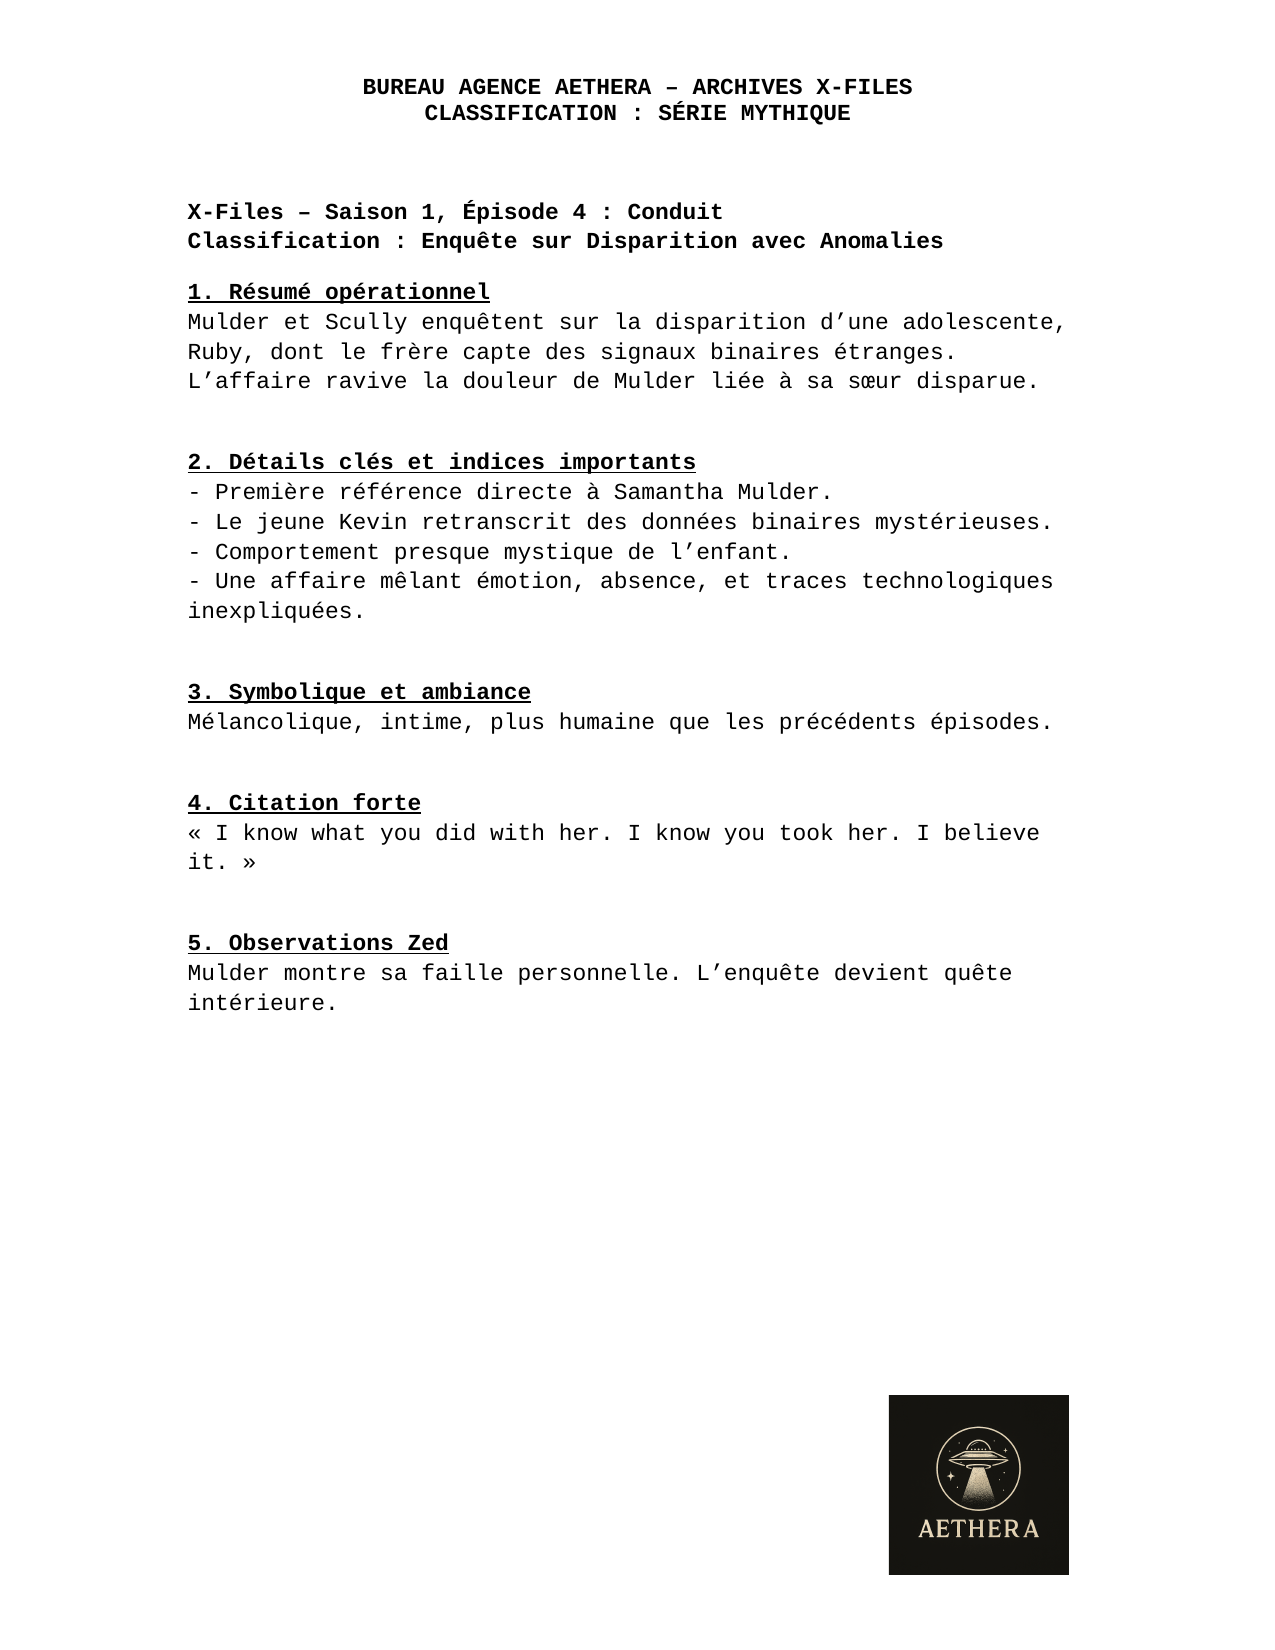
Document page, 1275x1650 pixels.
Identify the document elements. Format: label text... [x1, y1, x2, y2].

text 3. Symbolique et ambiance Mélancolique, intime, plus humaine que les précédents épisodes. [187, 680, 1087, 766]
picture [888, 1395, 1069, 1575]
subtitle X-Files – Saison 1, Épisode 4 : Conduit [187, 200, 1087, 226]
text 4. Citation forte « I know what you did with her. I know you took her. I believe it. » [187, 791, 1087, 907]
text Classification : Enquête sur Disparition avec Anomalies [187, 230, 1087, 256]
text 5. Observations Zed Mulder montre sa faille personnelle. L’enquête devient quête intérieure. [187, 931, 1087, 1047]
text 2. Détails clés et indices importants - Première référence directe à Samantha Mulder. - Le jeune Kevin retranscrit des données binaires mystérieuses. - Comportement presque mystique de l’enfant. - Une affaire mêlant émotion, absence, et traces technologiques inexpliquées. [187, 451, 1087, 656]
text 1. Résumé opérationnel Mulder et Scully enquêtent sur la disparition d’une adolescente, Ruby, dont le frère capte des signaux binaires étranges. L’affaire ravive la douleur de Mulder liée à sa sœur disparue. [187, 280, 1087, 426]
